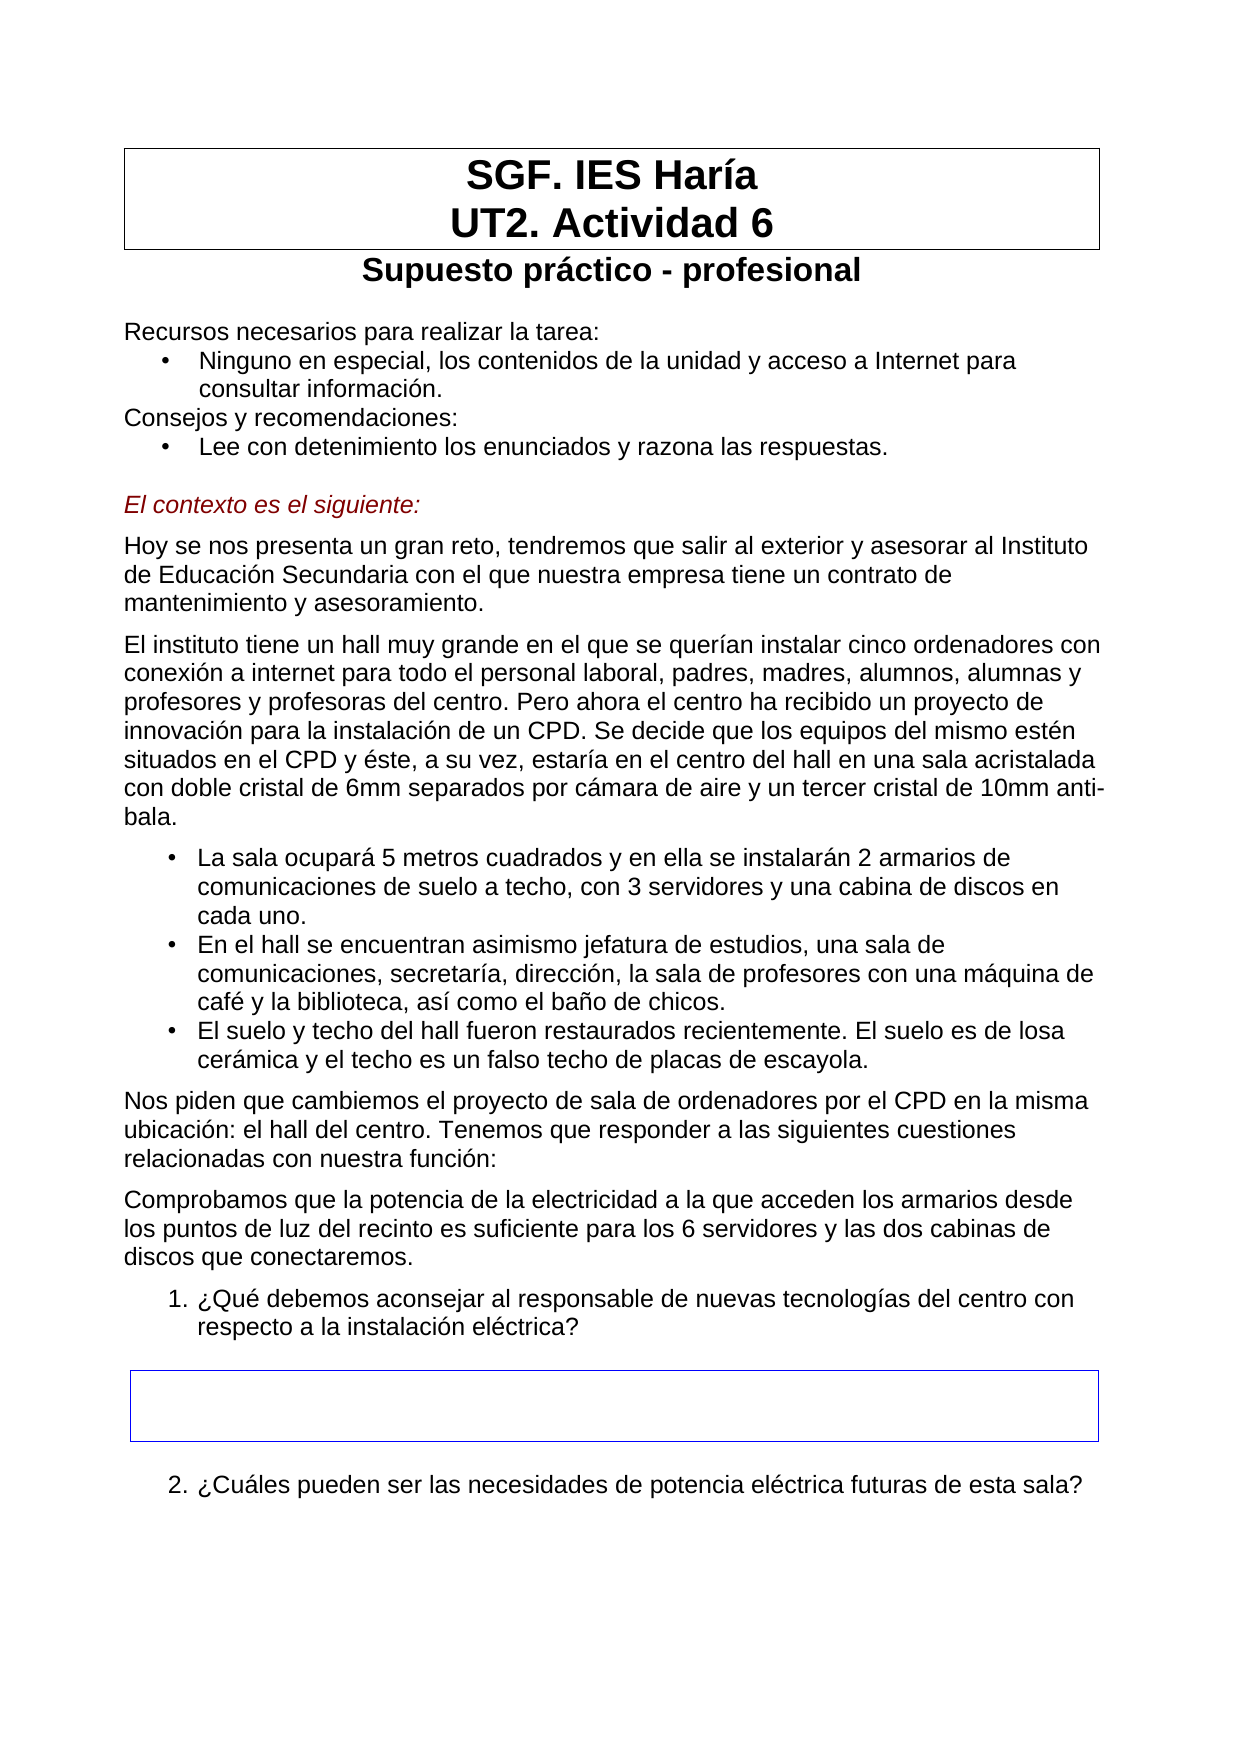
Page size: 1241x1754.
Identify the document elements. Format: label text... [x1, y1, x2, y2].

text Nos piden que cambiemos el proyecto de sala de ordenadores por el CPD en la misma ubicación: el hall del centro. Tenemos que responder a las siguientes cuestiones relacionadas con nuestra función: [123, 1086, 1109, 1172]
text Recursos necesarios para realizar la tarea: [123, 317, 1100, 346]
list Lee con detenimiento los enunciados y razona las respuestas. [161, 432, 1109, 461]
list ¿Cuáles pueden ser las necesidades de potencia eléctrica futuras de esta sala? [168, 1470, 1109, 1499]
list El suelo y techo del hall fueron restaurados recientemente. El suelo es de losa cerámica y el techo es un falso techo de placas de escayola. [168, 1016, 1109, 1074]
list ¿Qué debemos aconsejar al responsable de nuevas tecnologías del centro con respecto a la instalación eléctrica? [168, 1284, 1109, 1341]
text Comprobamos que la potencia de la electricidad a la que acceden los armarios desde los puntos de luz del recinto es suficiente para los 6 servidores y las dos cabinas de discos que conectaremos. [123, 1185, 1109, 1271]
list En el hall se encuentran asimismo jefatura de estudios, una sala de comunicaciones, secretaría, dirección, la sala de profesores con una máquina de café y la biblioteca, así como el baño de chicos. [168, 930, 1109, 1016]
text Consejos y recomendaciones: [123, 403, 1109, 432]
text Hoy se nos presenta un gran reto, tendremos que salir al exterior y asesorar al Instituto de Educación Secundaria con el que nuestra empresa tiene un contrato de mantenimiento y asesoramiento. [123, 531, 1109, 617]
text UT2. Actividad 6 [125, 196, 1099, 249]
text El contexto es el siguiente: [123, 489, 1109, 518]
text El instituto tiene un hall muy grande en el que se querían instalar cinco ordenadores con conexión a internet para todo el personal laboral, padres, madres, alumnos, alumnas y profesores y profesoras del centro. Pero ahora el centro ha recibido un proyecto de innovación para la instalación de un CPD. Se decide que los equipos del mismo estén situados en el CPD y éste, a su vez, estaría en el centro del hall en una sala acristalada con doble cristal de 6mm separados por cámara de aire y un tercer cristal de 10mm anti-bala. [123, 629, 1109, 831]
text SGF. IES Haría [125, 149, 1099, 196]
table_header [131, 1371, 1098, 1441]
list La sala ocupará 5 metros cuadrados y en ella se instalarán 2 armarios de comunicaciones de suelo a techo, con 3 servidores y una cabina de discos en cada uno. [168, 843, 1109, 930]
text Supuesto práctico - profesional [123, 250, 1100, 288]
list Ninguno en especial, los contenidos de la unidad y acceso a Internet para consultar información. [161, 346, 1109, 403]
